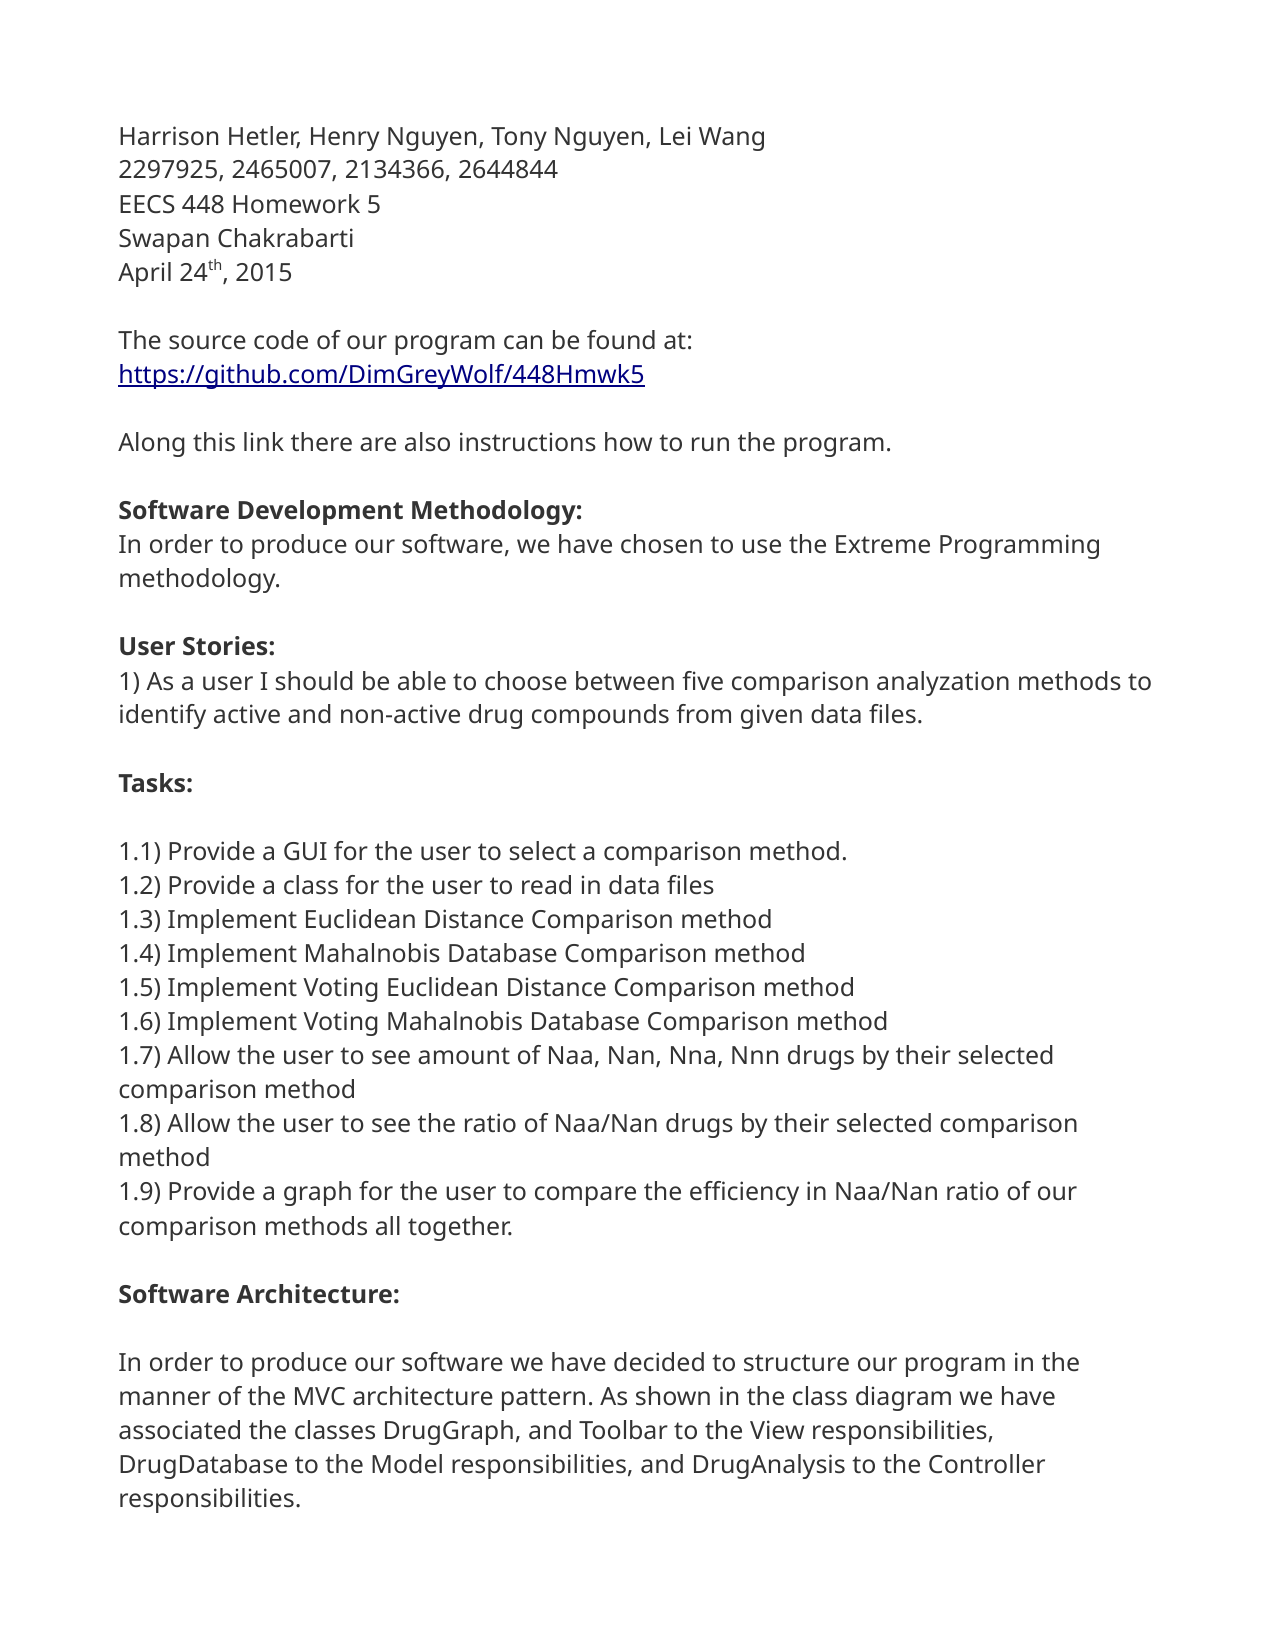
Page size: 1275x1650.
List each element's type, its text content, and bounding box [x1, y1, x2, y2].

text User Stories: [118, 629, 1157, 663]
text 1.3) Implement Euclidean Distance Comparison method [118, 902, 1157, 936]
text 1.2) Provide a class for the user to read in data files [118, 867, 1157, 902]
text 1.6) Implement Voting Mahalnobis Database Comparison method [118, 1004, 1157, 1038]
text April 24th, 2015 [118, 254, 1157, 288]
text Along this link there are also instructions how to run the program. [118, 425, 1157, 459]
text 1.7) Allow the user to see amount of Naa, Nan, Nna, Nnn drugs by their selected comparison method [118, 1038, 1157, 1106]
text In order to produce our software we have decided to structure our program in the manner of the MVC architecture pattern. As shown in the class diagram we have associated the classes DrugGraph, and Toolbar to the View responsibilities, DrugDatabase to the Model responsibilities, and DrugAnalysis to the Controller responsibilities. [118, 1344, 1157, 1515]
text Harrison Hetler, Henry Nguyen, Tony Nguyen, Lei Wang [118, 118, 1157, 152]
text 1) As a user I should be able to choose between five comparison analyzation methods to identify active and non-active drug compounds from given data files. [118, 663, 1157, 731]
text The source code of our program can be found at: [118, 322, 1157, 357]
text 1.9) Provide a graph for the user to compare the efficiency in Naa/Nan ratio of our comparison methods all together. [118, 1174, 1157, 1242]
text 1.4) Implement Mahalnobis Database Comparison method [118, 936, 1157, 970]
text https://github.com/DimGreyWolf/448Hmwk5 [118, 357, 1157, 391]
text 1.8) Allow the user to see the ratio of Naa/Nan drugs by their selected comparison method [118, 1106, 1157, 1174]
text Tasks: [118, 765, 1157, 799]
text 1.5) Implement Voting Euclidean Distance Comparison method [118, 970, 1157, 1004]
text EECS 448 Homework 5 [118, 186, 1157, 220]
text 1.1) Provide a GUI for the user to select a comparison method. [118, 833, 1157, 867]
text Software Architecture: [118, 1276, 1157, 1310]
text Swapan Chakrabarti [118, 220, 1157, 254]
text 2297925, 2465007, 2134366, 2644844 [118, 152, 1157, 186]
text In order to produce our software, we have chosen to use the Extreme Programming methodology. [118, 527, 1157, 595]
text Software Development Methodology: [118, 493, 1157, 527]
